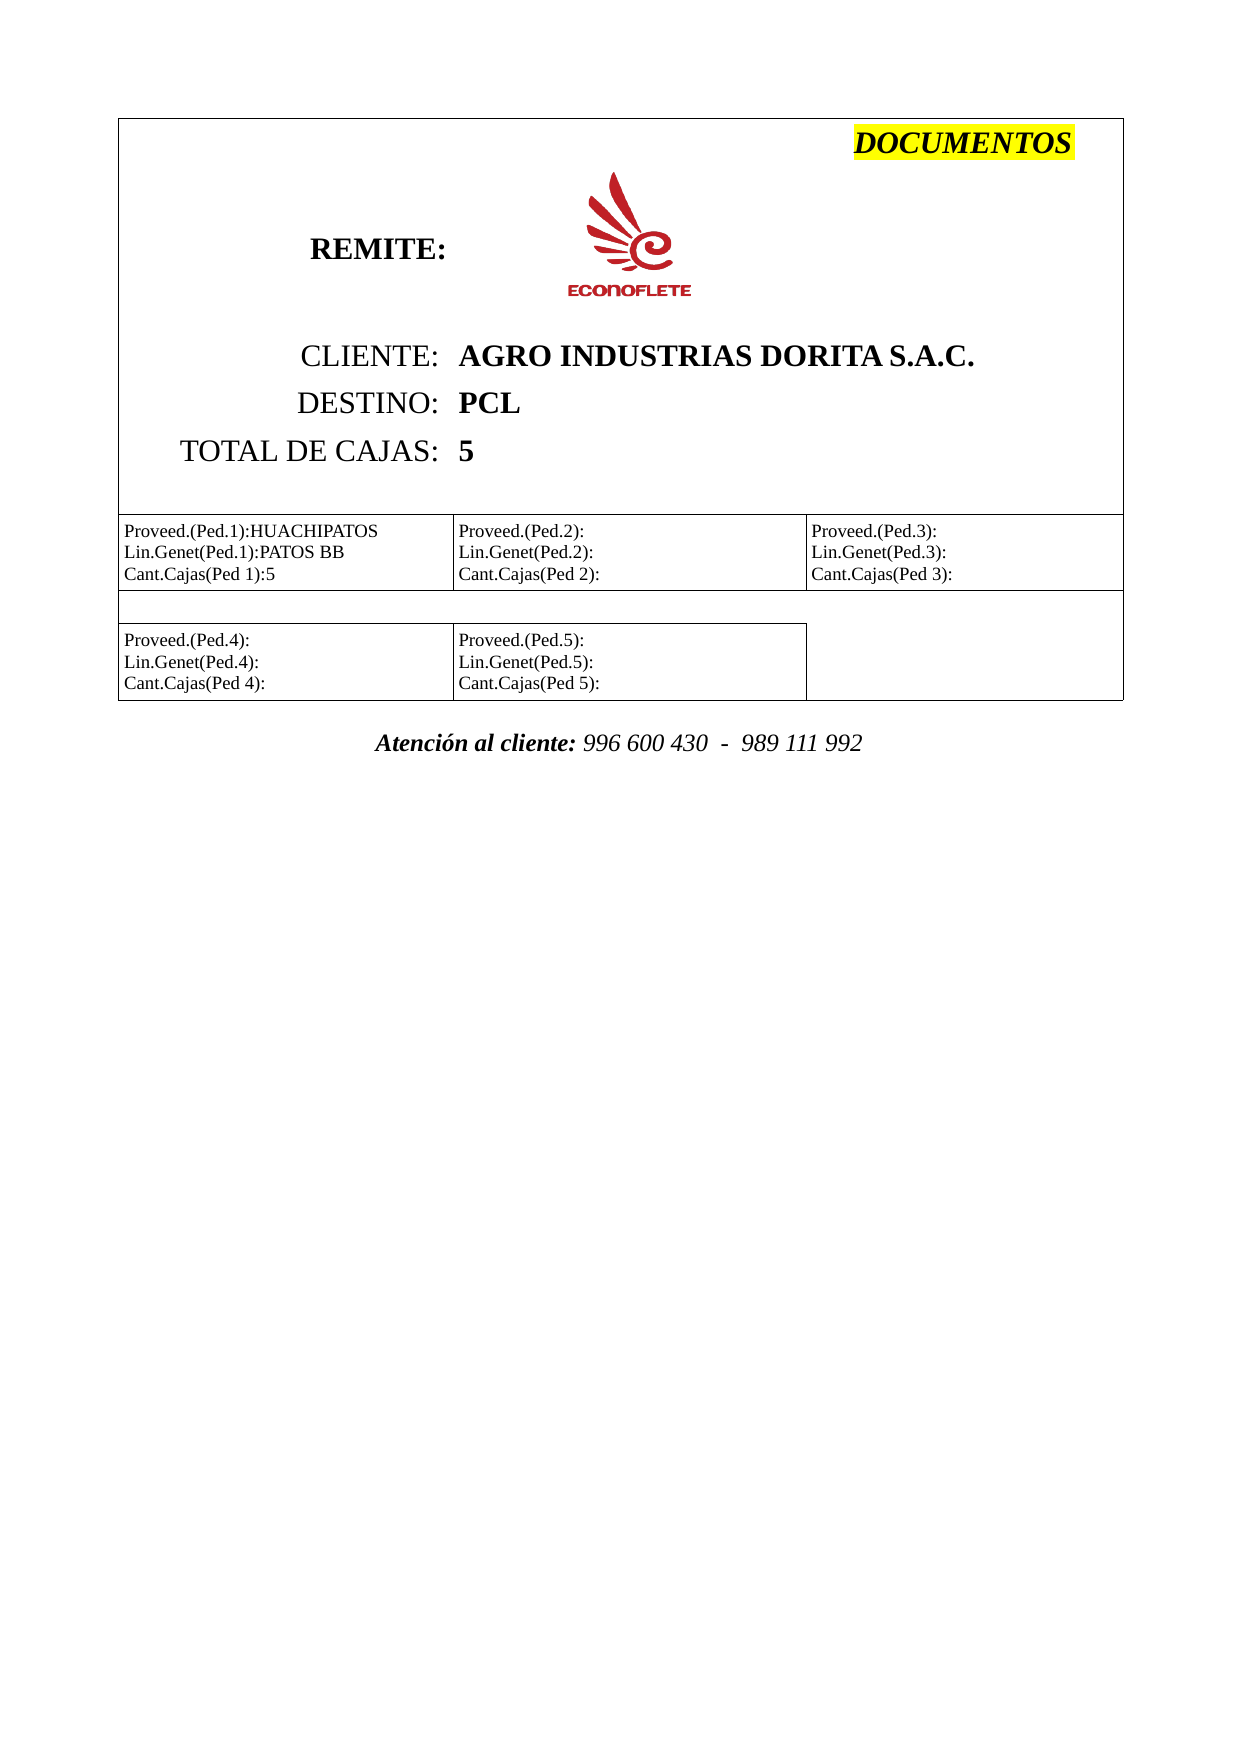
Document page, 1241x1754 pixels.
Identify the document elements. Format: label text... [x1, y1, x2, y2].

table_cell CLIENTE: [119, 332, 453, 379]
table_cell [806, 474, 1123, 514]
table_header DOCUMENTOS [806, 119, 1123, 166]
table_cell 5 [453, 426, 1123, 474]
picture [552, 171, 707, 297]
table_cell [119, 474, 453, 514]
table_cell [453, 166, 806, 332]
table_cell Proveed.(Ped.1):HUACHIPATOS Lin.Genet(Ped.1):PATOS BB Cant.Cajas(Ped 1):5 [119, 515, 453, 590]
table_cell Proveed.(Ped.2): Lin.Genet(Ped.2): Cant.Cajas(Ped 2): [454, 515, 806, 590]
table_cell [453, 474, 806, 514]
table_cell Proveed.(Ped.4): Lin.Genet(Ped.4): Cant.Cajas(Ped 4): [119, 624, 453, 699]
text Atención al cliente: 996 600 430 - 989 111 992 [118, 728, 1122, 757]
table_cell REMITE: [119, 166, 453, 332]
table_cell TOTAL DE CAJAS: [119, 426, 453, 474]
table_cell [119, 591, 453, 623]
table_cell [807, 623, 1123, 699]
table_cell DESTINO: [119, 379, 453, 426]
table_cell [806, 166, 1123, 332]
table_cell AGRO INDUSTRIAS DORITA S.A.C. [453, 332, 1123, 379]
table_cell [453, 591, 806, 623]
table_header [453, 119, 806, 166]
table_cell [806, 591, 1123, 623]
table_cell PCL [453, 379, 806, 426]
table_header [119, 119, 453, 166]
table_cell Proveed.(Ped.3): Lin.Genet(Ped.3): Cant.Cajas(Ped 3): [807, 515, 1123, 590]
table_cell [806, 379, 1123, 426]
table_cell Proveed.(Ped.5): Lin.Genet(Ped.5): Cant.Cajas(Ped 5): [454, 624, 806, 699]
